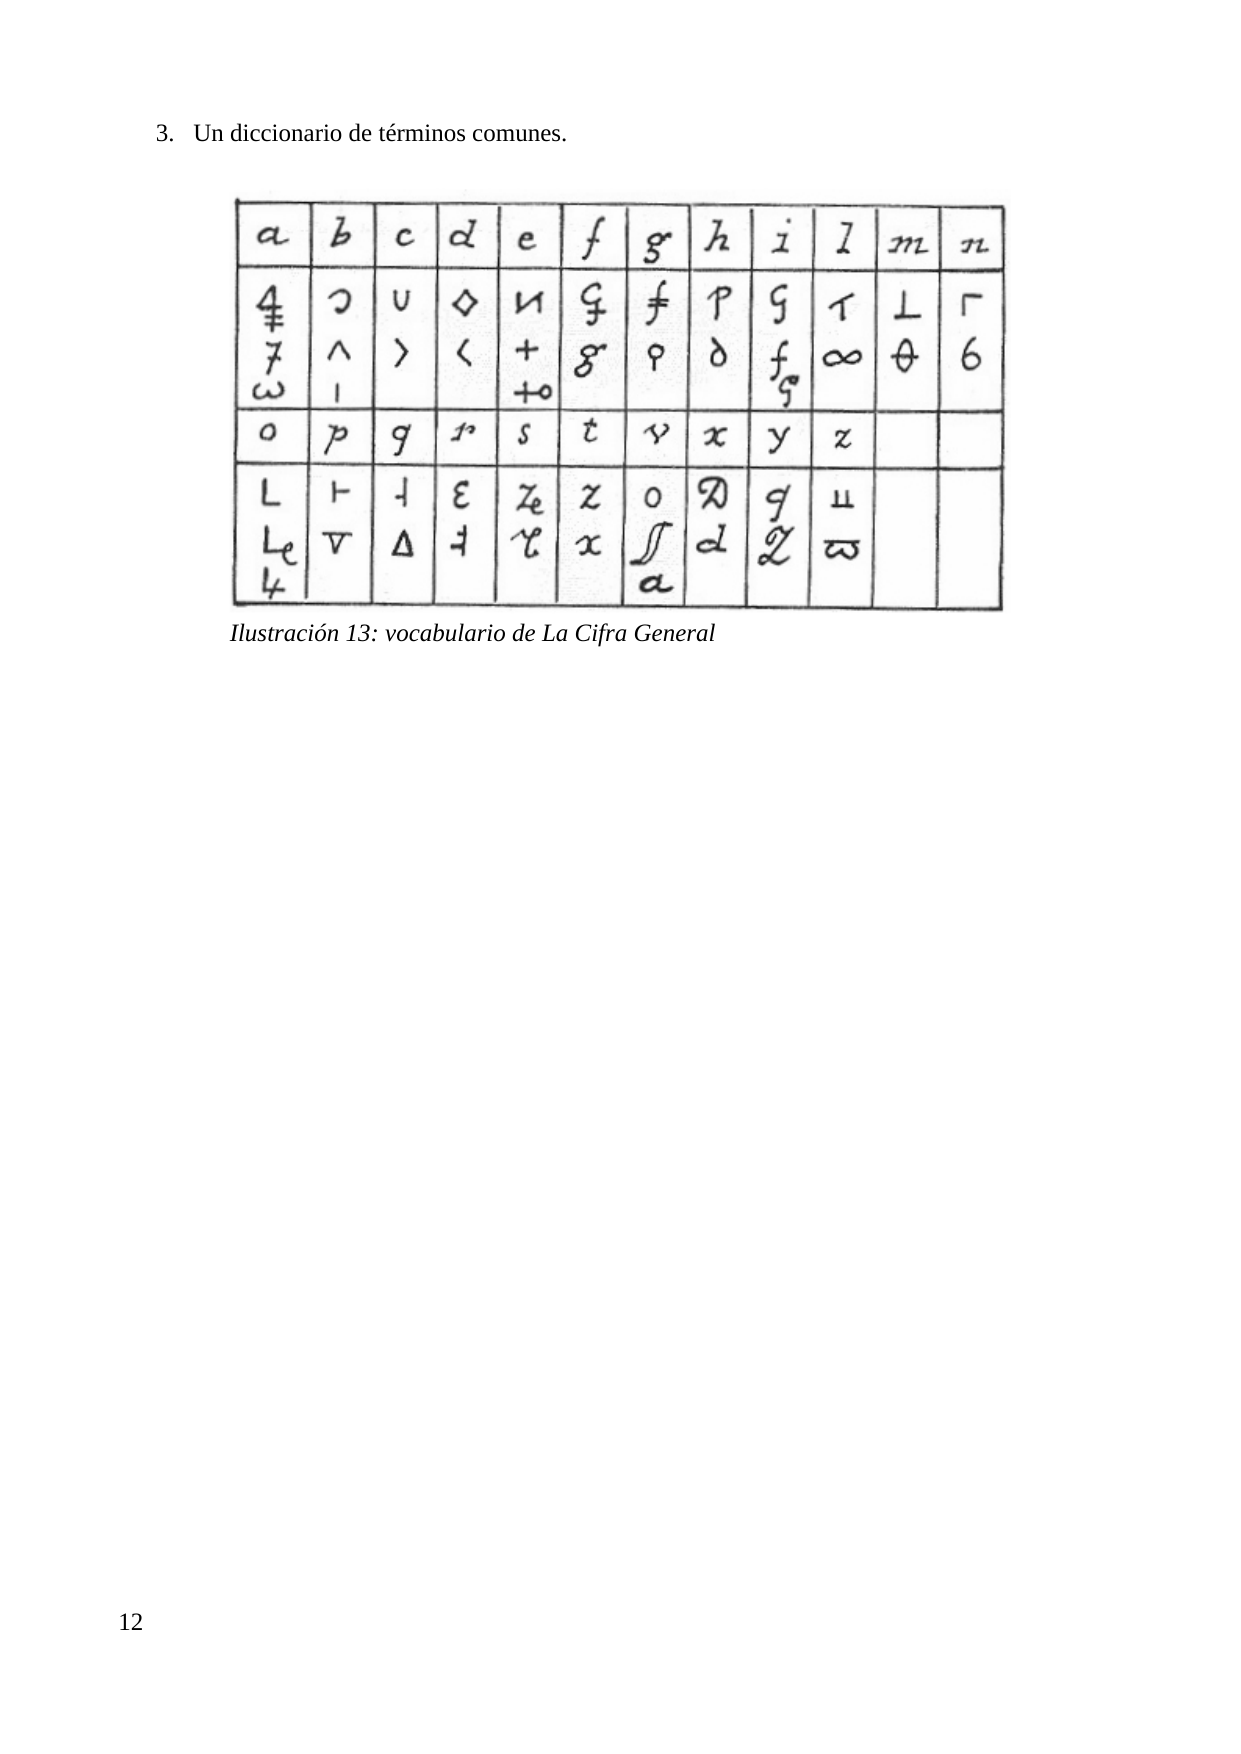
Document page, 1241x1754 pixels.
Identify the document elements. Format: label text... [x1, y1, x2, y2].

picture [229, 188, 1011, 614]
text Ilustración 13: vocabulario de La Cifra General [229, 614, 1011, 647]
list Un diccionario de términos comunes. [156, 118, 1122, 147]
